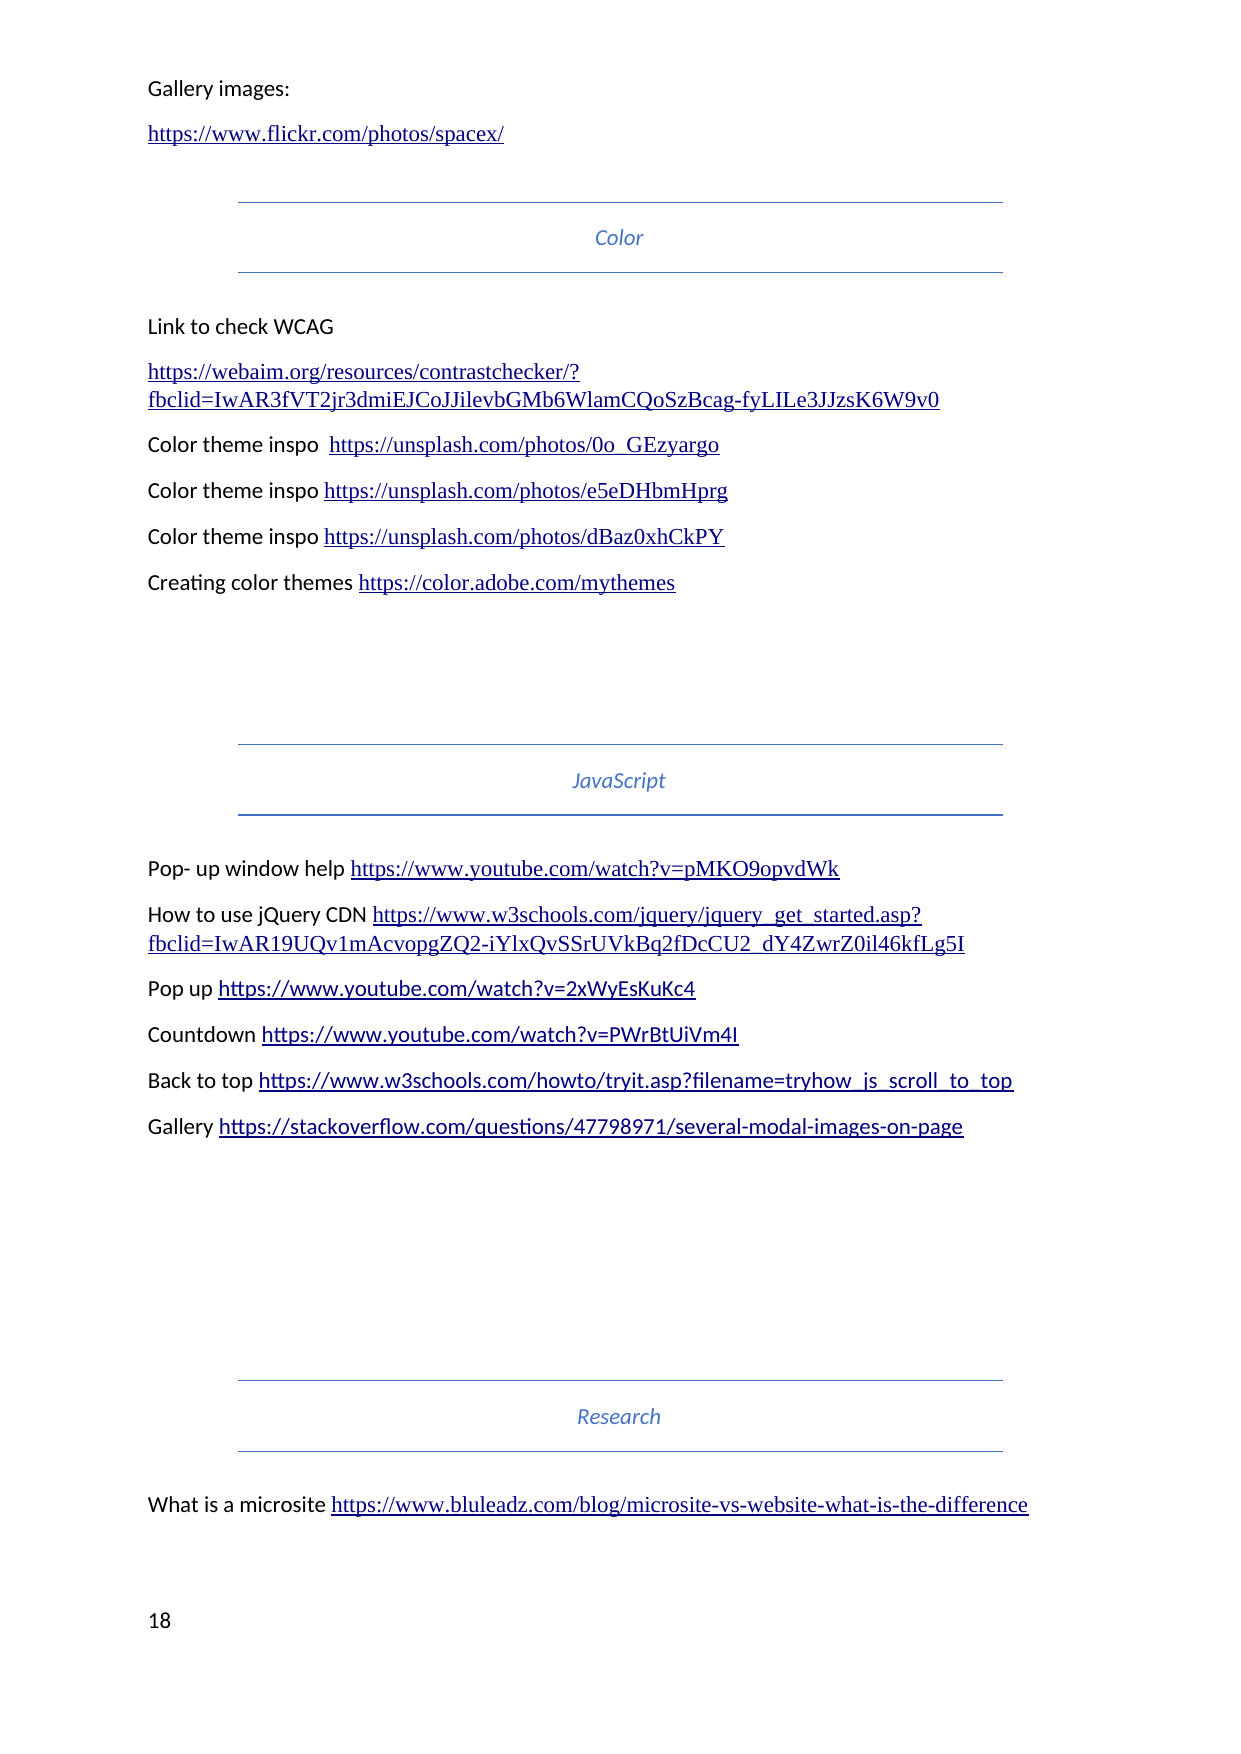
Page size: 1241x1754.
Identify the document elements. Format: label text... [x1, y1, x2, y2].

text Color theme inspo https://unsplash.com/photos/dBaz0xhCkPY [148, 522, 1093, 550]
text Gallery https://stackoverflow.com/questions/47798971/several-modal-images-on-page [148, 1112, 1093, 1140]
text JavaScript [238, 745, 1003, 814]
text Link to check WCAG [148, 312, 1093, 340]
text Color theme inspo https://unsplash.com/photos/0o_GEzyargo [148, 430, 1093, 458]
text Back to top https://www.w3schools.com/howto/tryit.asp?filename=tryhow_js_scroll_to_top [148, 1066, 1093, 1094]
text Research [238, 1381, 1003, 1451]
text Countdown https://www.youtube.com/watch?v=PWrBtUiVm4I [148, 1020, 1093, 1048]
text https://www.flickr.com/photos/spacex/ [148, 120, 1093, 146]
text How to use jQuery CDN https://www.w3schools.com/jquery/jquery_get_started.asp?fbclid=IwAR19UQv1mAcvopgZQ2-iYlxQvSSrUVkBq2fDcCU2_dY4ZwrZ0il46kfLg5I [148, 901, 1093, 956]
text Creating color themes https://color.adobe.com/mythemes [148, 568, 1093, 596]
text Pop- up window help https://www.youtube.com/watch?v=pMKO9opvdWk [148, 854, 1093, 882]
text https://webaim.org/resources/contrastchecker/?fbclid=IwAR3fVT2jr3dmiEJCoJJilevbGMb6WlamCQoSzBcag-fyLILe3JJzsK6W9v0 [148, 358, 1093, 412]
text Color theme inspo https://unsplash.com/photos/e5eDHbmHprg [148, 476, 1093, 504]
text Color [238, 203, 1003, 272]
text Gallery images: [148, 74, 1093, 102]
text What is a microsite https://www.bluleadz.com/blog/microsite-vs-website-what-is-the-difference [148, 1491, 1093, 1518]
text Pop up https://www.youtube.com/watch?v=2xWyEsKuKc4 [148, 974, 1093, 1002]
